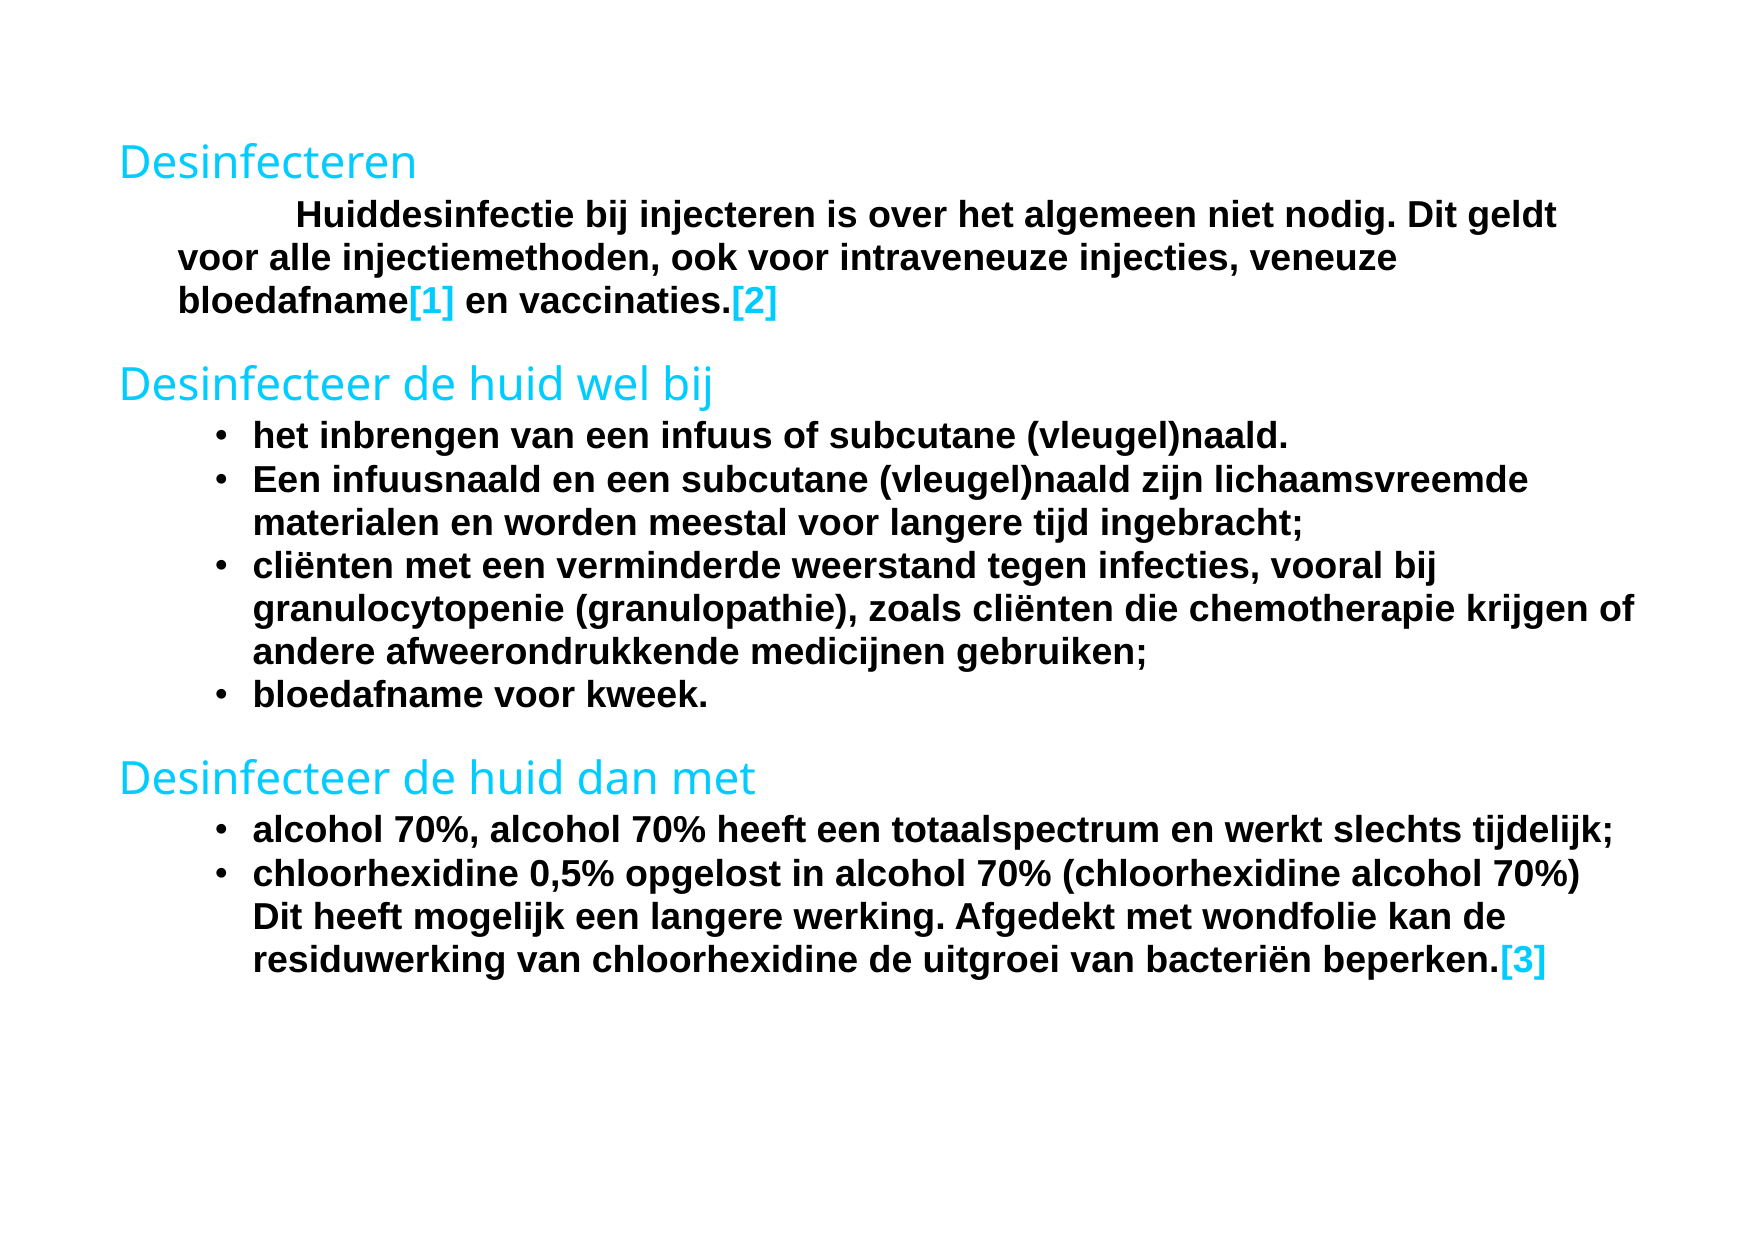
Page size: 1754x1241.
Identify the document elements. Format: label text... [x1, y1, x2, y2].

subtitle alcohol 70%, alcohol 70% heeft een totaalspectrum en werkt slechts tijdelijk; [215, 808, 1636, 851]
subtitle het inbrengen van een infuus of subcutane (vleugel)naald. [215, 413, 1636, 457]
subtitle Een infuusnaald en een subcutane (vleugel)naald zijn lichaamsvreemde materialen en worden meestal voor langere tijd ingebracht; [215, 457, 1636, 543]
subtitle Dit heeft mogelijk een langere werking. Afgedekt met wondfolie kan de residuwerking van chloorhexidine de uitgroei van bacteriën beperken.[3] [215, 894, 1636, 980]
subtitle Desinfecteer de huid dan met [118, 745, 1636, 808]
subtitle Desinfecteer de huid wel bij [118, 351, 1636, 413]
subtitle Huiddesinfectie bij injecteren is over het algemeen niet nodig. Dit geldt voor alle injectiemethoden, ook voor intraveneuze injecties, veneuze bloedafname[1] en vaccinaties.[2] [177, 192, 1636, 322]
subtitle cliënten met een verminderde weerstand tegen infecties, vooral bij granulocytopenie (granulopathie), zoals cliënten die chemotherapie krijgen of andere afweerondrukkende medicijnen gebruiken; [215, 543, 1636, 673]
subtitle chloorhexidine 0,5% opgelost in alcohol 70% (chloorhexidine alcohol 70%) [215, 851, 1636, 894]
subtitle Desinfecteren [118, 130, 1636, 192]
subtitle bloedafname voor kweek. [215, 673, 1636, 716]
